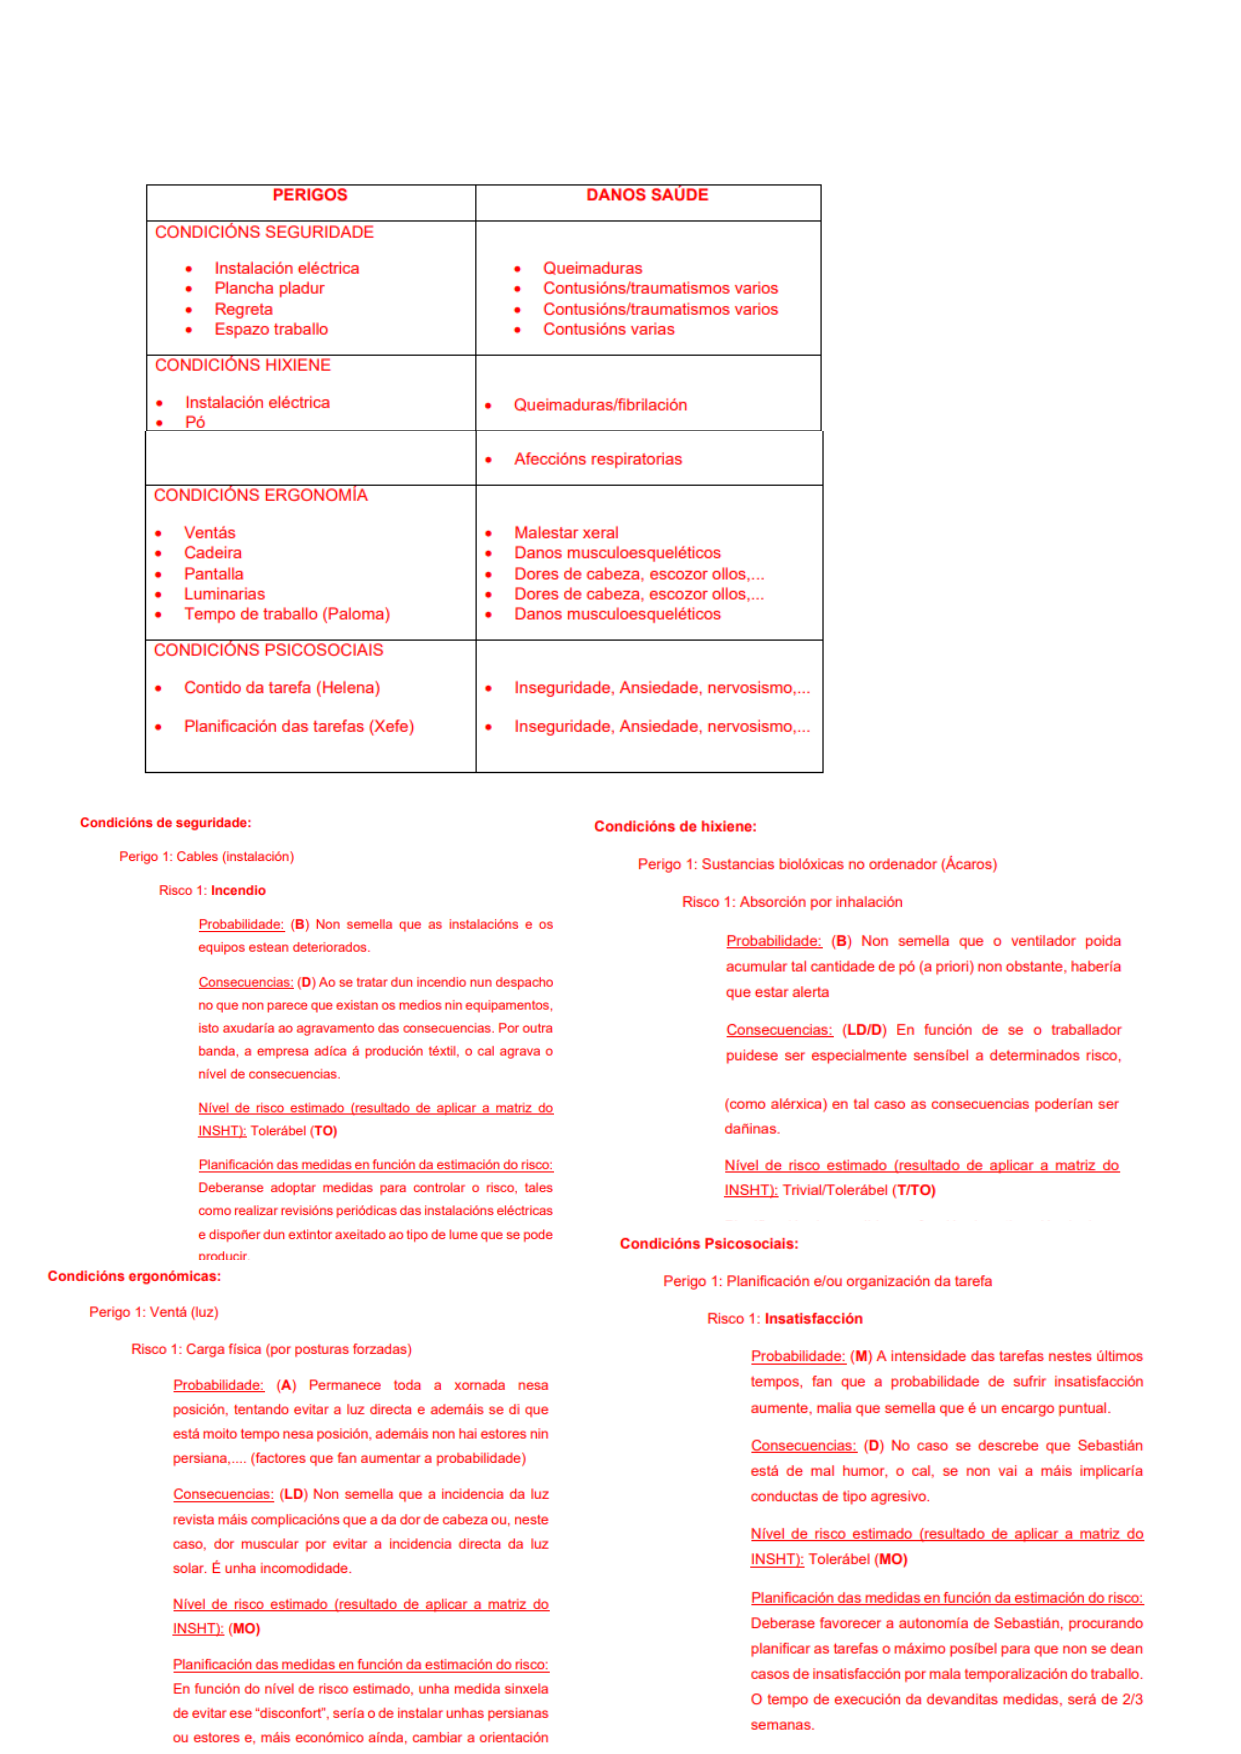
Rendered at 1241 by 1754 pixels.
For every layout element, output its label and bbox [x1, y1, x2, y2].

picture [140, 172, 833, 782]
picture [577, 806, 1158, 1754]
picture [25, 801, 565, 1754]
